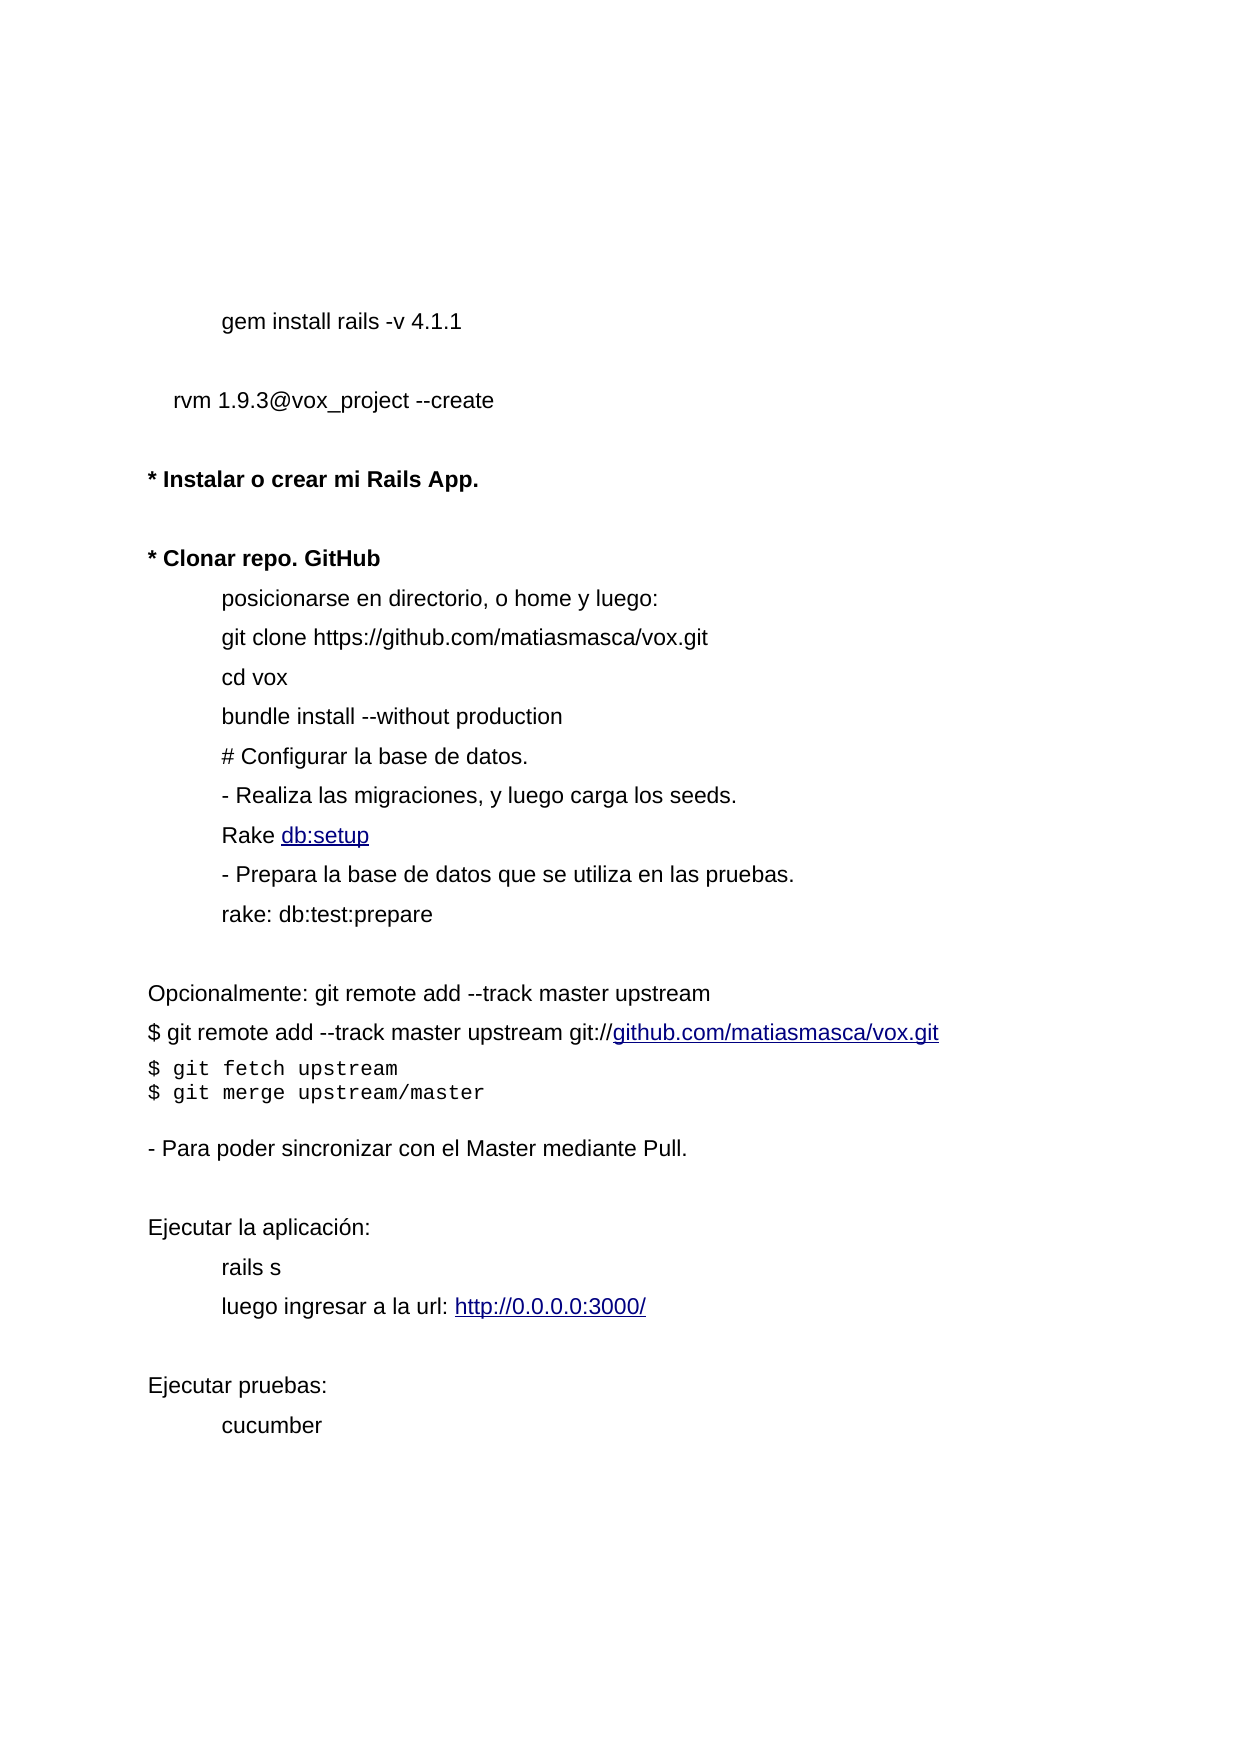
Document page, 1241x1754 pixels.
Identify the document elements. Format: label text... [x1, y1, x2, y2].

text git clone https://github.com/matiasmasca/vox.git [148, 624, 1093, 651]
text $ git fetch upstream [148, 1058, 1093, 1082]
text Ejecutar la aplicación: [148, 1214, 1093, 1241]
text - Prepara la base de datos que se utiliza en las pruebas. [148, 861, 1093, 887]
text cd vox [148, 664, 1093, 690]
text posicionarse en directorio, o home y luego: [148, 585, 1093, 611]
text cucumber [148, 1412, 1093, 1438]
text Ejecutar pruebas: [148, 1372, 1093, 1398]
text rake: db:test:prepare [148, 901, 1093, 927]
text # Configurar la base de datos. [148, 743, 1093, 769]
text rails s [148, 1254, 1093, 1280]
text $ git remote add --track master upstream git://github.com/matiasmasca/vox.git [148, 1019, 1093, 1045]
text Rake db:setup [148, 822, 1093, 848]
text luego ingresar a la url: http://0.0.0.0:3000/ [148, 1293, 1093, 1319]
text - Realiza las migraciones, y luego carga los seeds. [148, 782, 1093, 808]
text * Instalar o crear mi Rails App. [148, 466, 1093, 493]
text rvm 1.9.3@vox_project --create [148, 387, 1093, 414]
text * Clonar repo. GitHub [148, 545, 1093, 572]
text gem install rails -v 4.1.1 [148, 308, 1093, 335]
text Opcionalmente: git remote add --track master upstream [148, 979, 1093, 1006]
text - Para poder sincronizar con el Master mediante Pull. [148, 1135, 1093, 1162]
text bundle install --without production [148, 703, 1093, 729]
text $ git merge upstream/master [148, 1082, 1093, 1106]
